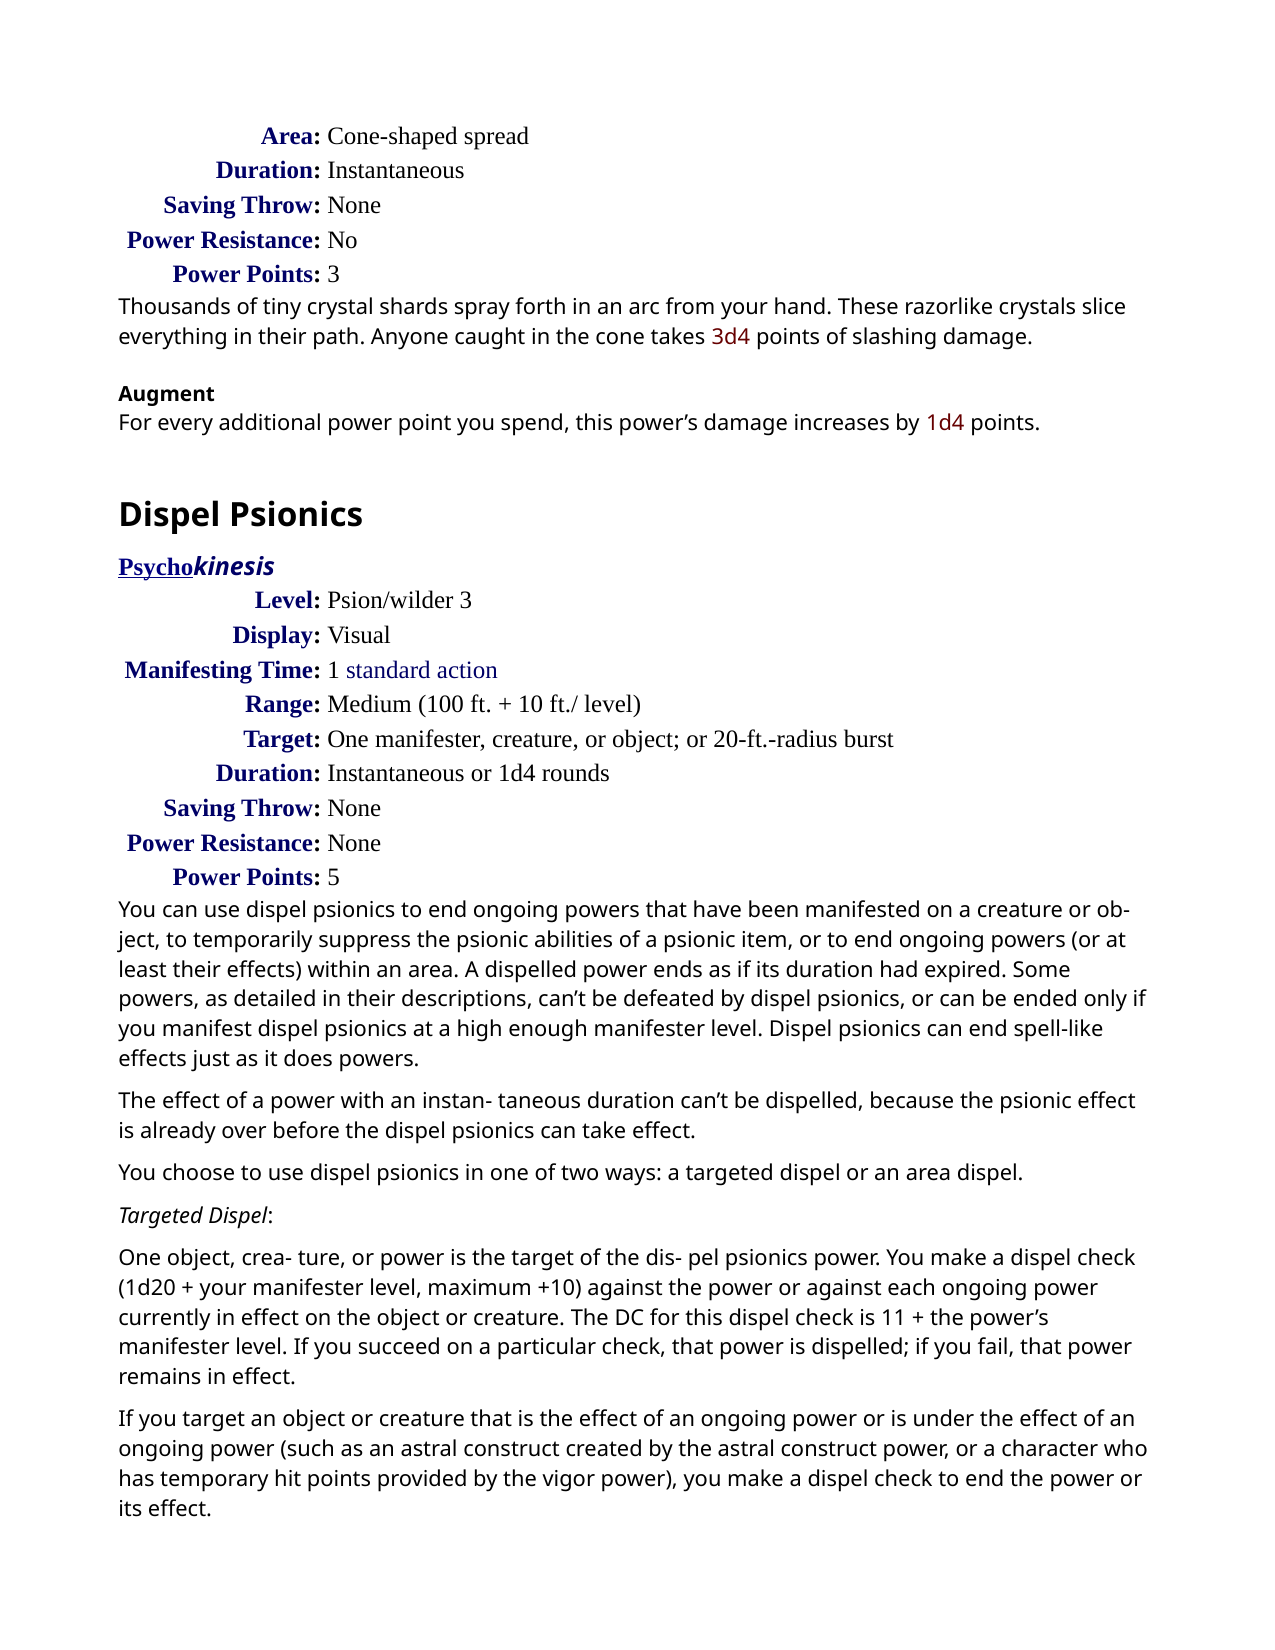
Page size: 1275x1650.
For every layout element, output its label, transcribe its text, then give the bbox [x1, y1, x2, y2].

table_cell 1 standard action [324, 652, 1040, 686]
table_cell Cone-shaped spread [324, 118, 535, 153]
table_cell None [324, 790, 1040, 825]
text If you target an object or creature that is the effect of an ongoing power or is under the effect of an ongoing power (such as an astral construct created by the astral construct power, or a character who has temporary hit points provided by the vigor power), you make a dispel check to end the power or its effect. [118, 1403, 1157, 1522]
table_cell One manifester, creature, or object; or 20-ft.-radius burst [324, 721, 1040, 756]
table_cell Duration: [118, 756, 324, 790]
table_cell Saving Throw: [118, 790, 324, 825]
text Targeted Dispel: [118, 1199, 1157, 1229]
table_cell None [324, 187, 535, 222]
text Thousands of tiny crystal shards spray forth in an arc from your hand. These razorlike crystals slice everything in their path. Anyone caught in the cone takes 3d4 points of slashing damage. [118, 291, 1157, 351]
text For every additional power point you spend, this power’s damage increases by 1d4 points. [118, 407, 1157, 437]
text One object, crea- ture, or power is the target of the dis- pel psionics power. You make a dispel check (1d20 + your manifester level, maximum +10) against the power or against each ongoing power currently in effect on the object or creature. The DC for this dispel check is 11 + the power’s manifester level. If you succeed on a particular check, that power is dispelled; if you fail, that power remains in effect. [118, 1242, 1157, 1391]
table_cell Power Points: [118, 256, 324, 291]
table_header Level: [118, 583, 324, 617]
subtitle Dispel Psionics [118, 491, 1157, 536]
table_cell Manifesting Time: [118, 652, 324, 686]
table_cell Range: [118, 686, 324, 721]
table_cell 3 [324, 256, 535, 291]
table_cell 5 [324, 859, 1040, 894]
table_cell Power Resistance: [118, 222, 324, 256]
table_cell Display: [118, 617, 324, 652]
text The effect of a power with an instan- taneous duration can’t be dispelled, because the psionic effect is already over before the dispel psionics can take effect. [118, 1085, 1157, 1145]
table_cell Power Points: [118, 859, 324, 894]
table_header Psion/wilder 3 [324, 583, 1040, 617]
subtitle Augment [118, 379, 1157, 407]
table_cell Area: [118, 118, 324, 153]
table_cell Medium (100 ft. + 10 ft./ level) [324, 686, 1040, 721]
table_cell Saving Throw: [118, 187, 324, 222]
table_cell Instantaneous or 1d4 rounds [324, 756, 1040, 790]
table_cell Visual [324, 617, 1040, 652]
text You choose to use dispel psionics in one of two ways: a targeted dispel or an area dispel. [118, 1157, 1157, 1187]
table_cell Instantaneous [324, 153, 535, 187]
table_cell Duration: [118, 153, 324, 187]
table_cell Target: [118, 721, 324, 756]
table_cell None [324, 825, 1040, 859]
subtitle Psychokinesis [118, 549, 1157, 583]
text You can use dispel psionics to end ongoing powers that have been manifested on a creature or ob- ject, to temporarily suppress the psionic abilities of a psionic item, or to end ongoing powers (or at least their effects) within an area. A dispelled power ends as if its duration had expired. Some powers, as detailed in their descriptions, can’t be defeated by dispel psionics, or can be ended only if you manifest dispel psionics at a high enough manifester level. Dispel psionics can end spell-like effects just as it does powers. [118, 894, 1157, 1073]
table_cell No [324, 222, 535, 256]
table_cell Power Resistance: [118, 825, 324, 859]
